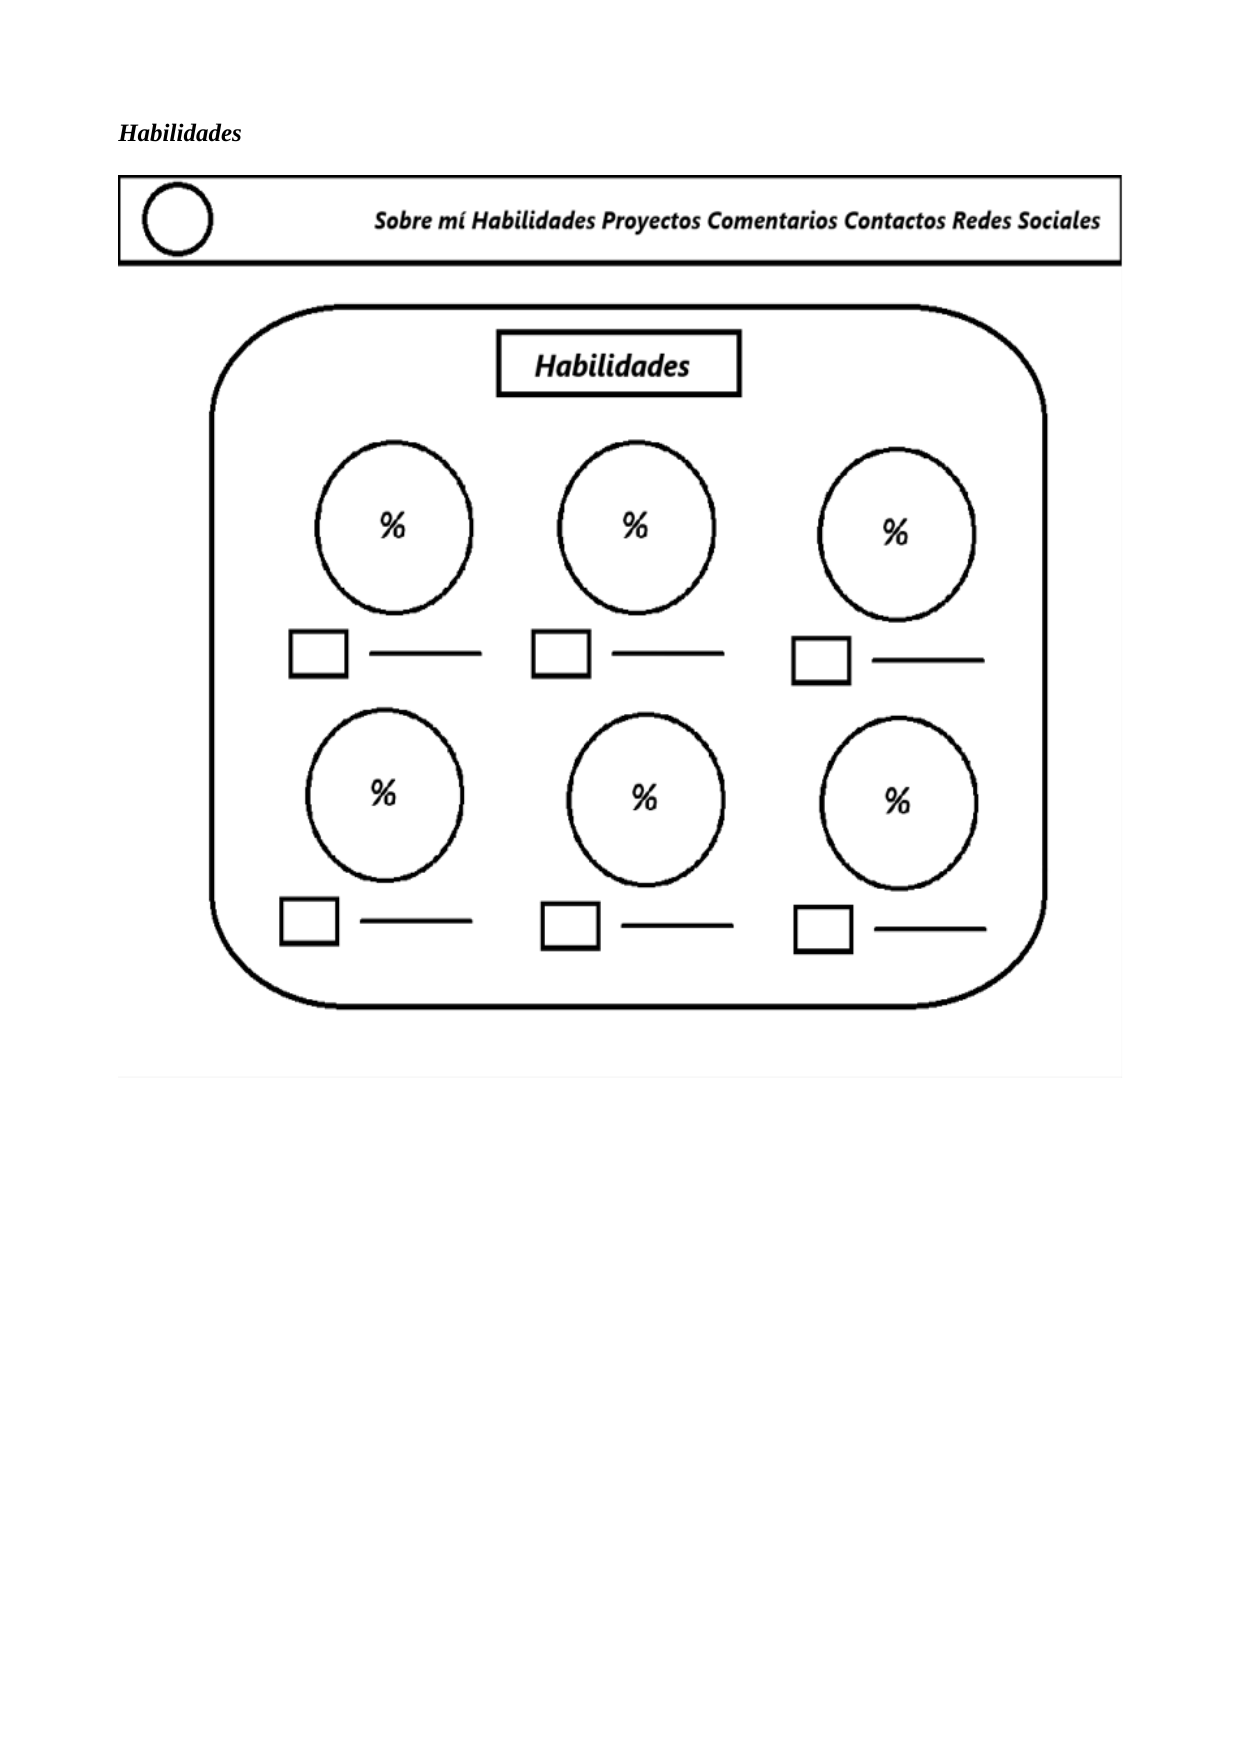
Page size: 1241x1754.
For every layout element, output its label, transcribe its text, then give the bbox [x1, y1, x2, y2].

text Habilidades [118, 118, 1122, 147]
picture [118, 175, 1123, 1078]
